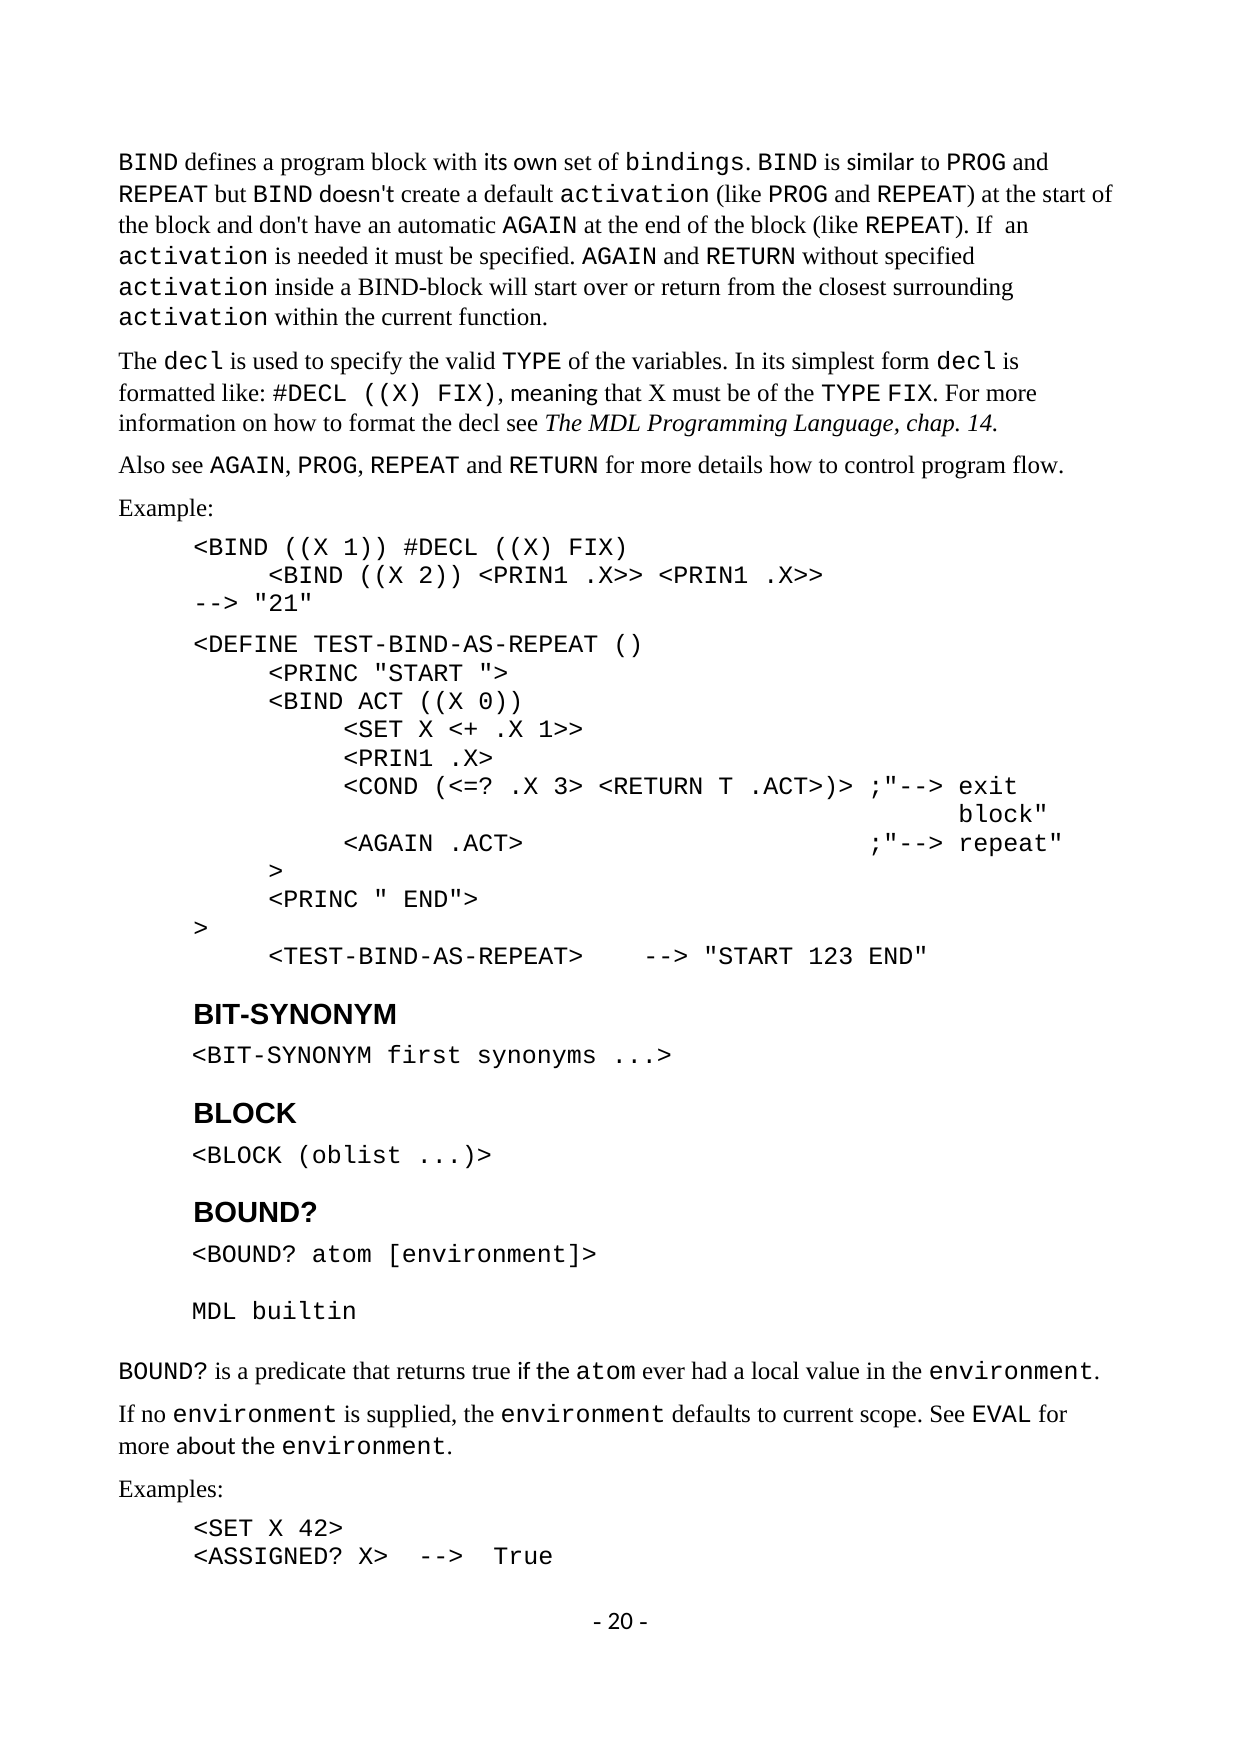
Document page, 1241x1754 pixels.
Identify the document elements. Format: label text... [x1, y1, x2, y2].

text <BIT-SYNONYM first synonyms ...> [192, 1043, 1122, 1071]
text BOUND? is a predicate that returns true if the atom ever had a local value in the environment. [118, 1355, 1122, 1387]
text BIND defines a program block with its own set of bindings. BIND is similar to PROG and REPEAT but BIND doesn't create a default activation (like PROG and REPEAT) at the start of the block and don't have an automatic AGAIN at the end of the block (like REPEAT). If an activation is needed it must be specified. AGAIN and RETURN without specified activation inside a BIND-block will start over or return from the closest surrounding activation within the current function. [118, 146, 1122, 333]
text Examples: [118, 1474, 1122, 1503]
subtitle BOUND? [118, 1196, 1122, 1229]
subtitle BLOCK [118, 1096, 1122, 1130]
text Example: [118, 493, 1122, 522]
text The decl is used to specify the valid TYPE of the variables. In its simplest form decl is formatted like: #DECL ((X) FIX), meaning that X must be of the TYPE FIX. For more information on how to format the decl see The MDL Programming Language, chap. 14. [118, 346, 1122, 437]
text <BOUND? atom [environment]> [192, 1242, 1122, 1270]
text Also see AGAIN, PROG, REPEAT and RETURN for more details how to control program flow. [118, 450, 1122, 481]
text <BIND ((X 1)) #DECL ((X) FIX) <BIND ((X 2)) <PRIN1 .X>> <PRIN1 .X>> --> "21" [118, 534, 1122, 619]
text MDL builtin [192, 1298, 1122, 1327]
text <DEFINE TEST-BIND-AS-REPEAT () <PRINC "START "> <BIND ACT ((X 0)) <SET X <+ .X 1>> <PRIN1 .X> <COND (<=? .X 3> <RETURN T .ACT>)> ;"--> exit block" <AGAIN .ACT> ;"--> repeat" > <PRINC " END"> > <TEST-BIND-AS-REPEAT> --> "START 123 END" [118, 632, 1122, 972]
text <SET X 42> <ASSIGNED? X> --> True [118, 1516, 1122, 1572]
subtitle BIT-SYNONYM [118, 997, 1122, 1030]
text If no environment is supplied, the environment defaults to current scope. See EVAL for more about the environment. [118, 1399, 1122, 1462]
text <BLOCK (oblist ...)> [192, 1142, 1122, 1171]
